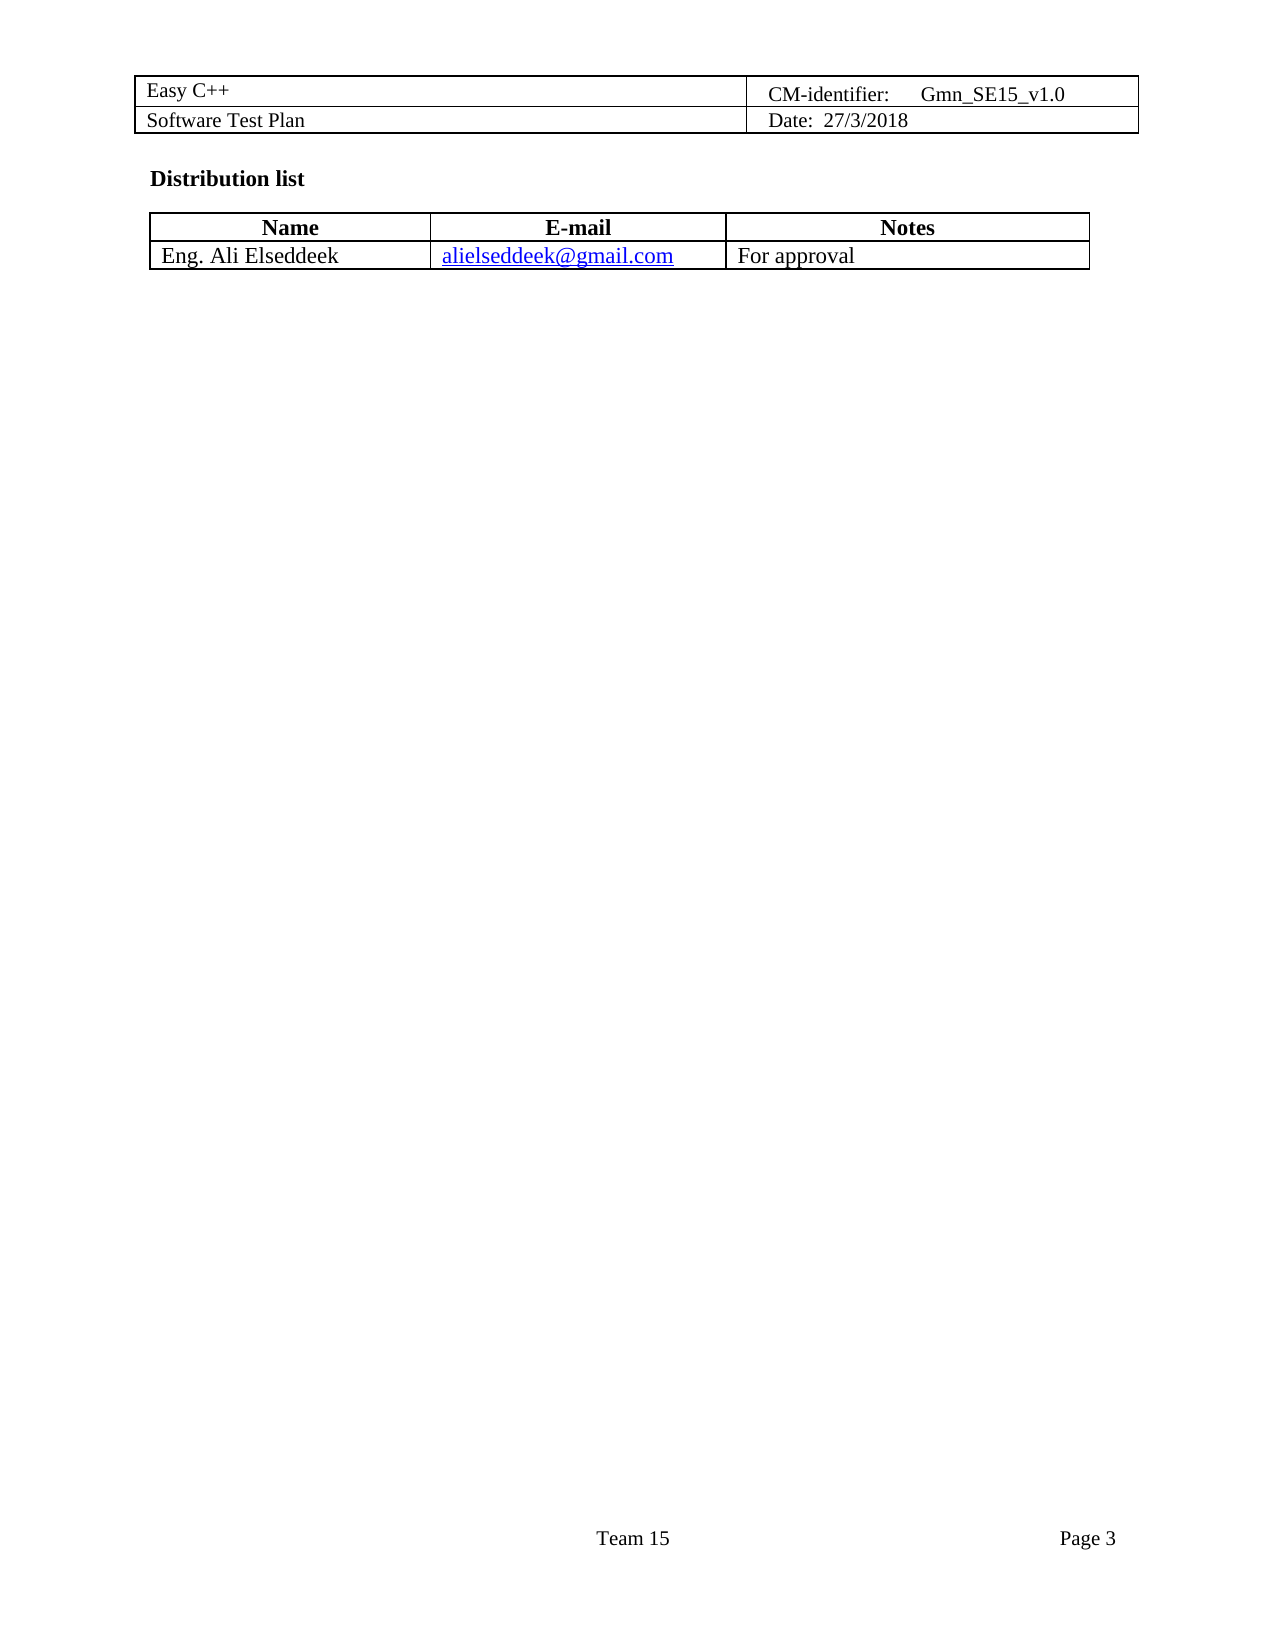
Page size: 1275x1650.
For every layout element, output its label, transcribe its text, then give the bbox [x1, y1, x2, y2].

table_cell alielseddeek@gmail.com [431, 242, 725, 268]
text Distribution list [150, 165, 1125, 191]
table_cell For approval [727, 242, 1089, 268]
table_cell Eng. Ali Elseddeek [151, 242, 430, 268]
table_header Notes [727, 214, 1089, 240]
table_header E-mail [431, 214, 725, 240]
table_header Name [151, 214, 430, 240]
